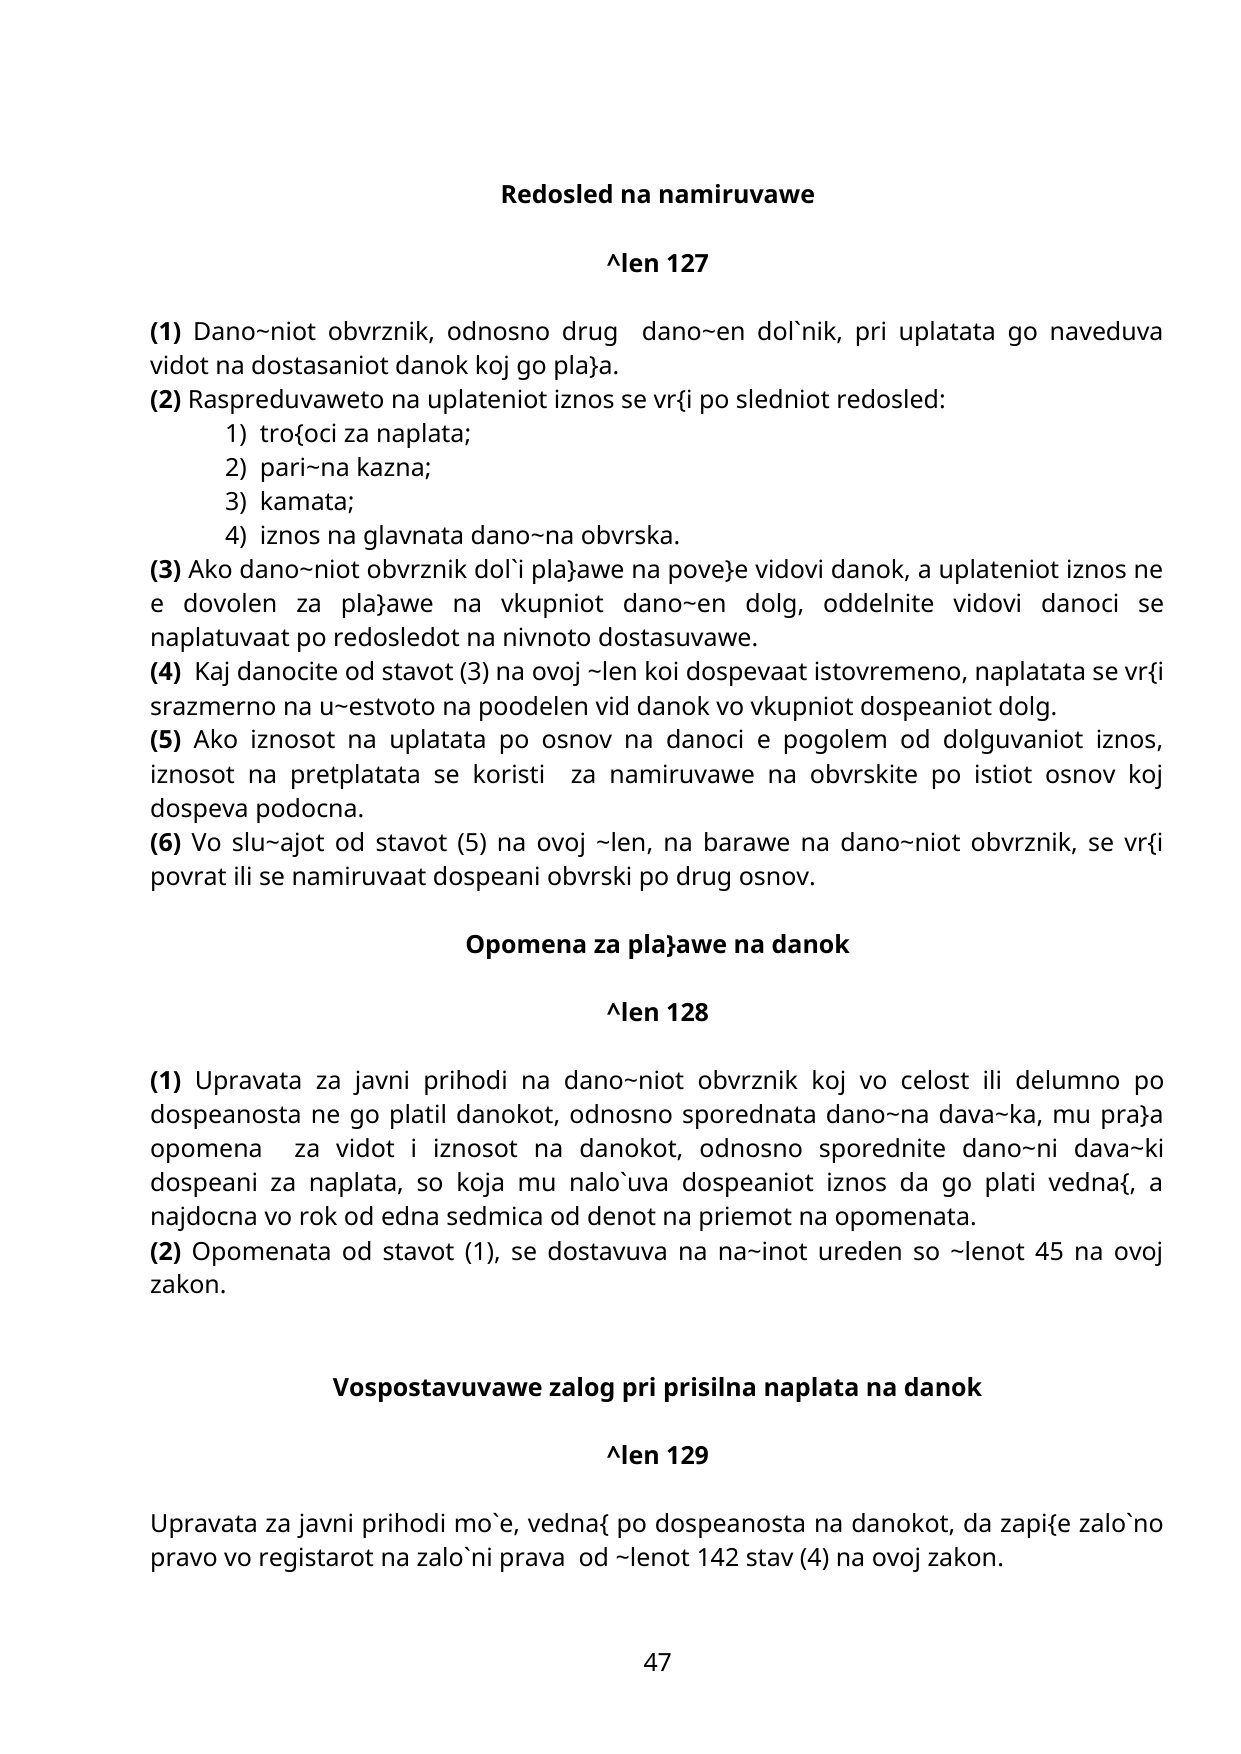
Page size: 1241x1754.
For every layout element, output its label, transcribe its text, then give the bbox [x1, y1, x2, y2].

text ^len 129 [150, 1437, 1165, 1472]
text ^len 128 [150, 995, 1165, 1029]
text (4) Kaj danocite od stavot (3) na ovoj ~len koi dospevaat istovremeno, naplatata se vr{i srazmerno na u~estvoto na poodelen vid danok vo vkupniot dospeaniot dolg. [150, 654, 1165, 722]
text Vospostavuvawe zalog pri prisilna naplata na danok [150, 1369, 1165, 1403]
text (2) Raspreduvaweto na uplateniot iznos se vr{i po sledniot redosled: [150, 382, 1165, 416]
text (3) Ako dano~niot obvrznik dol`i pla}awe na pove}e vidovi danok, a uplateniot iznos ne e dovolen za pla}awe na vkupniot dano~en dolg, oddelnite vidovi danoci se naplatuvaat po redosledot na nivnoto dostasuvawe. [150, 552, 1165, 654]
text 1) tro{oci za naplata; [225, 416, 1165, 450]
text 4) iznos na glavnata dano~na obvrska. [225, 518, 1165, 552]
text Upravata za javni prihodi mo`e, vedna{ po dospeanosta na danokot, da zapi{e zalo`no pravo vo registarot na zalo`ni prava od ~lenot 142 stav (4) na ovoj zakon. [150, 1506, 1165, 1574]
text 2) pari~na kazna; [225, 450, 1165, 484]
text Redosled na namiruvawe [150, 177, 1165, 211]
text (5) Ako iznosot na uplatata po osnov na danoci e pogolem od dolguvaniot iznos, iznosot na pretplatata se koristi za namiruvawe na obvrskite po istiot osnov koj dospeva podocna. [150, 722, 1165, 824]
text (2) Opomenata od stavot (1), se dostavuva na na~inot ureden so ~lenot 45 na ovoj zakon. [150, 1233, 1165, 1301]
text (6) Vo slu~ajot od stavot (5) na ovoj ~len, na barawe na dano~niot obvrznik, se vr{i povrat ili se namiruvaat dospeani obvrski po drug osnov. [150, 824, 1165, 892]
text Opomena za pla}awe na danok [150, 927, 1165, 961]
text 3) kamata; [225, 484, 1165, 518]
text (1) Upravata za javni prihodi na dano~niot obvrznik koj vo celost ili delumno po dospeanosta ne go platil danokot, odnosno sporednata dano~na dava~ka, mu pra}a opomena za vidot i iznosot na danokot, odnosno sporednite dano~ni dava~ki dospeani za naplata, so koja mu nalo`uva dospeaniot iznos da go plati vedna{, a najdocna vo rok od edna sedmica od denot na priemot na opomenata. [150, 1063, 1165, 1233]
text ^len 127 [150, 245, 1165, 279]
text (1) Dano~niot obvrznik, odnosno drug dano~en dol`nik, pri uplatata go naveduva vidot na dostasaniot danok koj go pla}a. [150, 313, 1165, 382]
